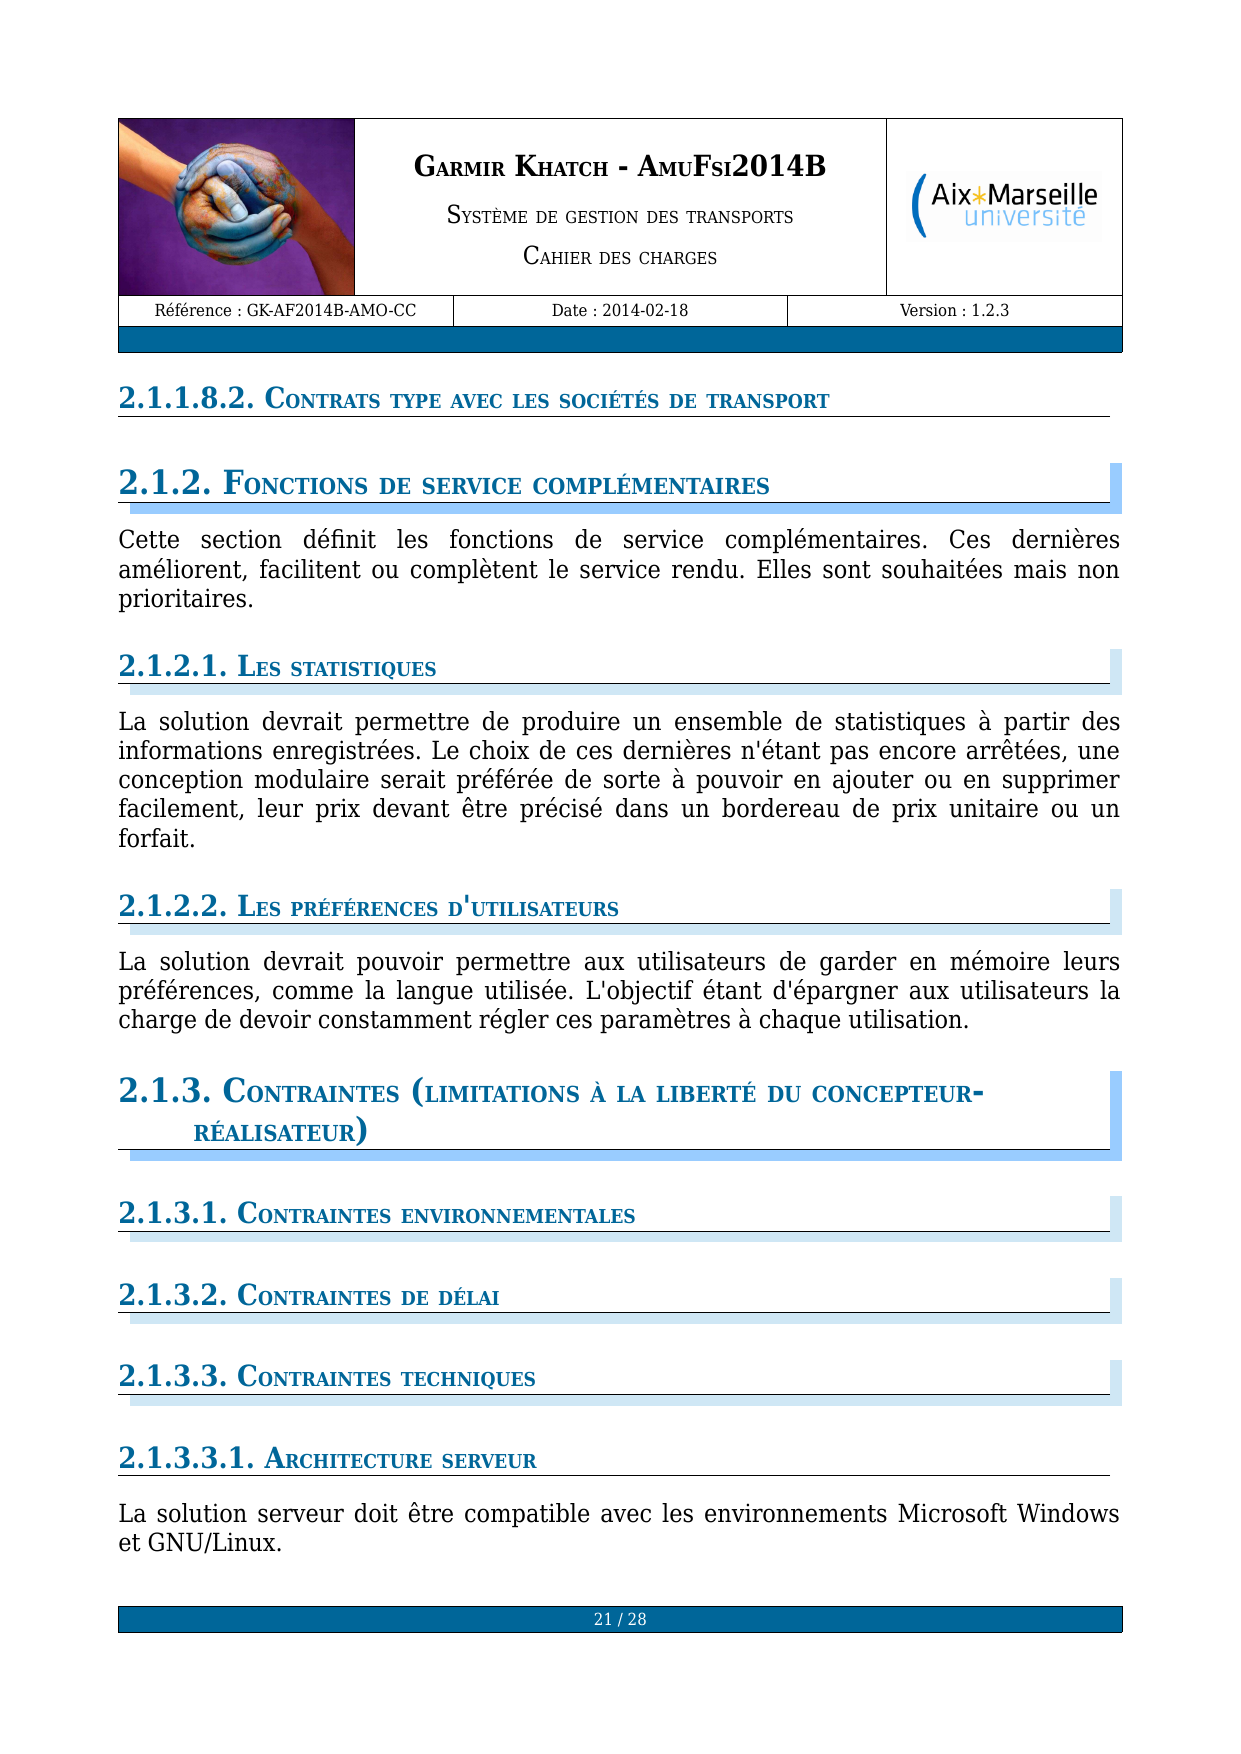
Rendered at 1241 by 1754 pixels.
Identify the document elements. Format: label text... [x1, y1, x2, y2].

subtitle Les statistiques [118, 649, 1110, 683]
subtitle Fonctions de service complémentaires [118, 463, 1110, 502]
text La solution devrait pouvoir permettre aux utilisateurs de garder en mémoire leurs préférences, comme la langue utilisée. L'objectif étant d'épargner aux utilisateurs la charge de devoir constamment régler ces paramètres à chaque utilisation. [118, 947, 1122, 1034]
subtitle Contraintes de délai [118, 1278, 1110, 1312]
text Cette section définit les fonctions de service complémentaires. Ces dernières améliorent, facilitent ou complètent le service rendu. Elles sont souhaitées mais non prioritaires. [118, 526, 1122, 613]
subtitle Contraintes (limitations à la liberté du concepteur-réalisateur) [118, 1071, 1110, 1149]
subtitle Contraintes techniques [118, 1359, 1110, 1394]
subtitle Contrats type avec les sociétés de transport [118, 381, 1110, 416]
picture [887, 126, 1122, 288]
subtitle Contraintes environnementales [118, 1196, 1110, 1231]
picture [119, 119, 354, 295]
text La solution devrait permettre de produire un ensemble de statistiques à partir des informations enregistrées. Le choix de ces dernières n'étant pas encore arrêtées, une conception modulaire serait préférée de sorte à pouvoir en ajouter ou en supprimer facilement, leur prix devant être précisé dans un bordereau de prix unitaire ou un forfait. [118, 707, 1122, 853]
text La solution serveur doit être compatible avec les environnements Microsoft Windows et GNU/Linux. [118, 1499, 1122, 1557]
subtitle Les préférences d'utilisateurs [118, 889, 1110, 923]
subtitle Architecture serveur [118, 1441, 1110, 1475]
